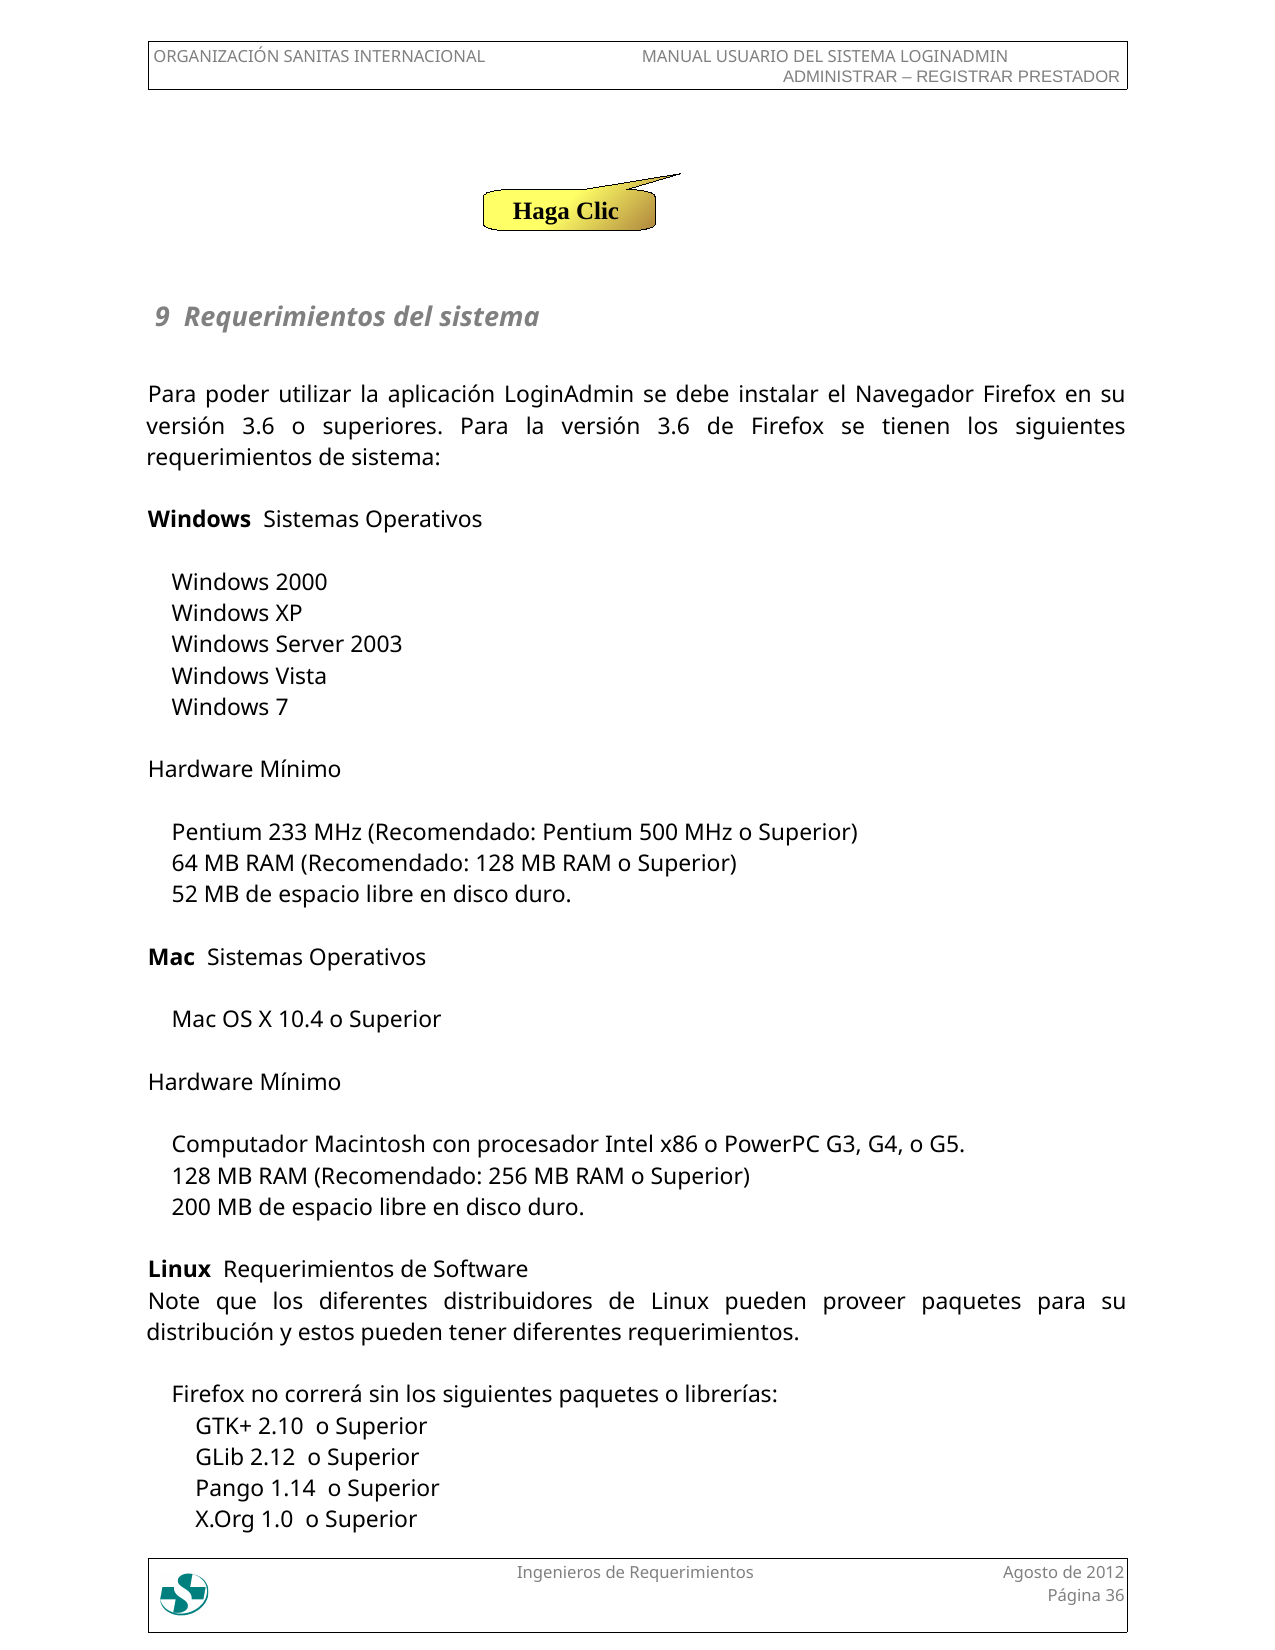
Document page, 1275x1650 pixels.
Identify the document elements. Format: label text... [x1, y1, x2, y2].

text Windows 7 [146, 691, 1127, 722]
text Pango 1.14 o Superior [146, 1472, 1127, 1503]
text 64 MB RAM (Recomendado: 128 MB RAM o Superior) [146, 847, 1127, 878]
text 200 MB de espacio libre en disco duro. [146, 1191, 1127, 1222]
text 52 MB de espacio libre en disco duro. [146, 878, 1127, 909]
text Windows Sistemas Operativos [146, 503, 1127, 534]
text Computador Macintosh con procesador Intel x86 o PowerPC G3, G4, o G5. [146, 1128, 1127, 1159]
subtitle Requerimientos del sistema [148, 298, 1127, 334]
text Hardware Mínimo [146, 753, 1127, 784]
text Mac Sistemas Operativos [146, 941, 1127, 972]
text Linux Requerimientos de Software [146, 1253, 1127, 1284]
text Windows Vista [146, 659, 1127, 691]
text Mac OS X 10.4 o Superior [146, 1003, 1127, 1034]
text Hardware Mínimo [146, 1066, 1127, 1097]
text Windows 2000 [146, 566, 1127, 597]
text GLib 2.12 o Superior [146, 1441, 1127, 1472]
text 128 MB RAM (Recomendado: 256 MB RAM o Superior) [146, 1159, 1127, 1191]
text Para poder utilizar la aplicación LoginAdmin se debe instalar el Navegador Firefox en su versión 3.6 o superiores. Para la versión 3.6 de Firefox se tienen los siguientes requerimientos de sistema: [146, 378, 1127, 472]
text GTK+ 2.10 o Superior [146, 1409, 1127, 1441]
text Note que los diferentes distribuidores de Linux pueden proveer paquetes para su distribución y estos pueden tener diferentes requerimientos. [146, 1284, 1127, 1347]
text Windows Server 2003 [146, 628, 1127, 659]
text Windows XP [146, 597, 1127, 628]
text Firefox no correrá sin los siguientes paquetes o librerías: [146, 1378, 1127, 1409]
text Pentium 233 MHz (Recomendado: Pentium 500 MHz o Superior) [146, 816, 1127, 847]
text X.Org 1.0 o Superior [146, 1503, 1127, 1534]
